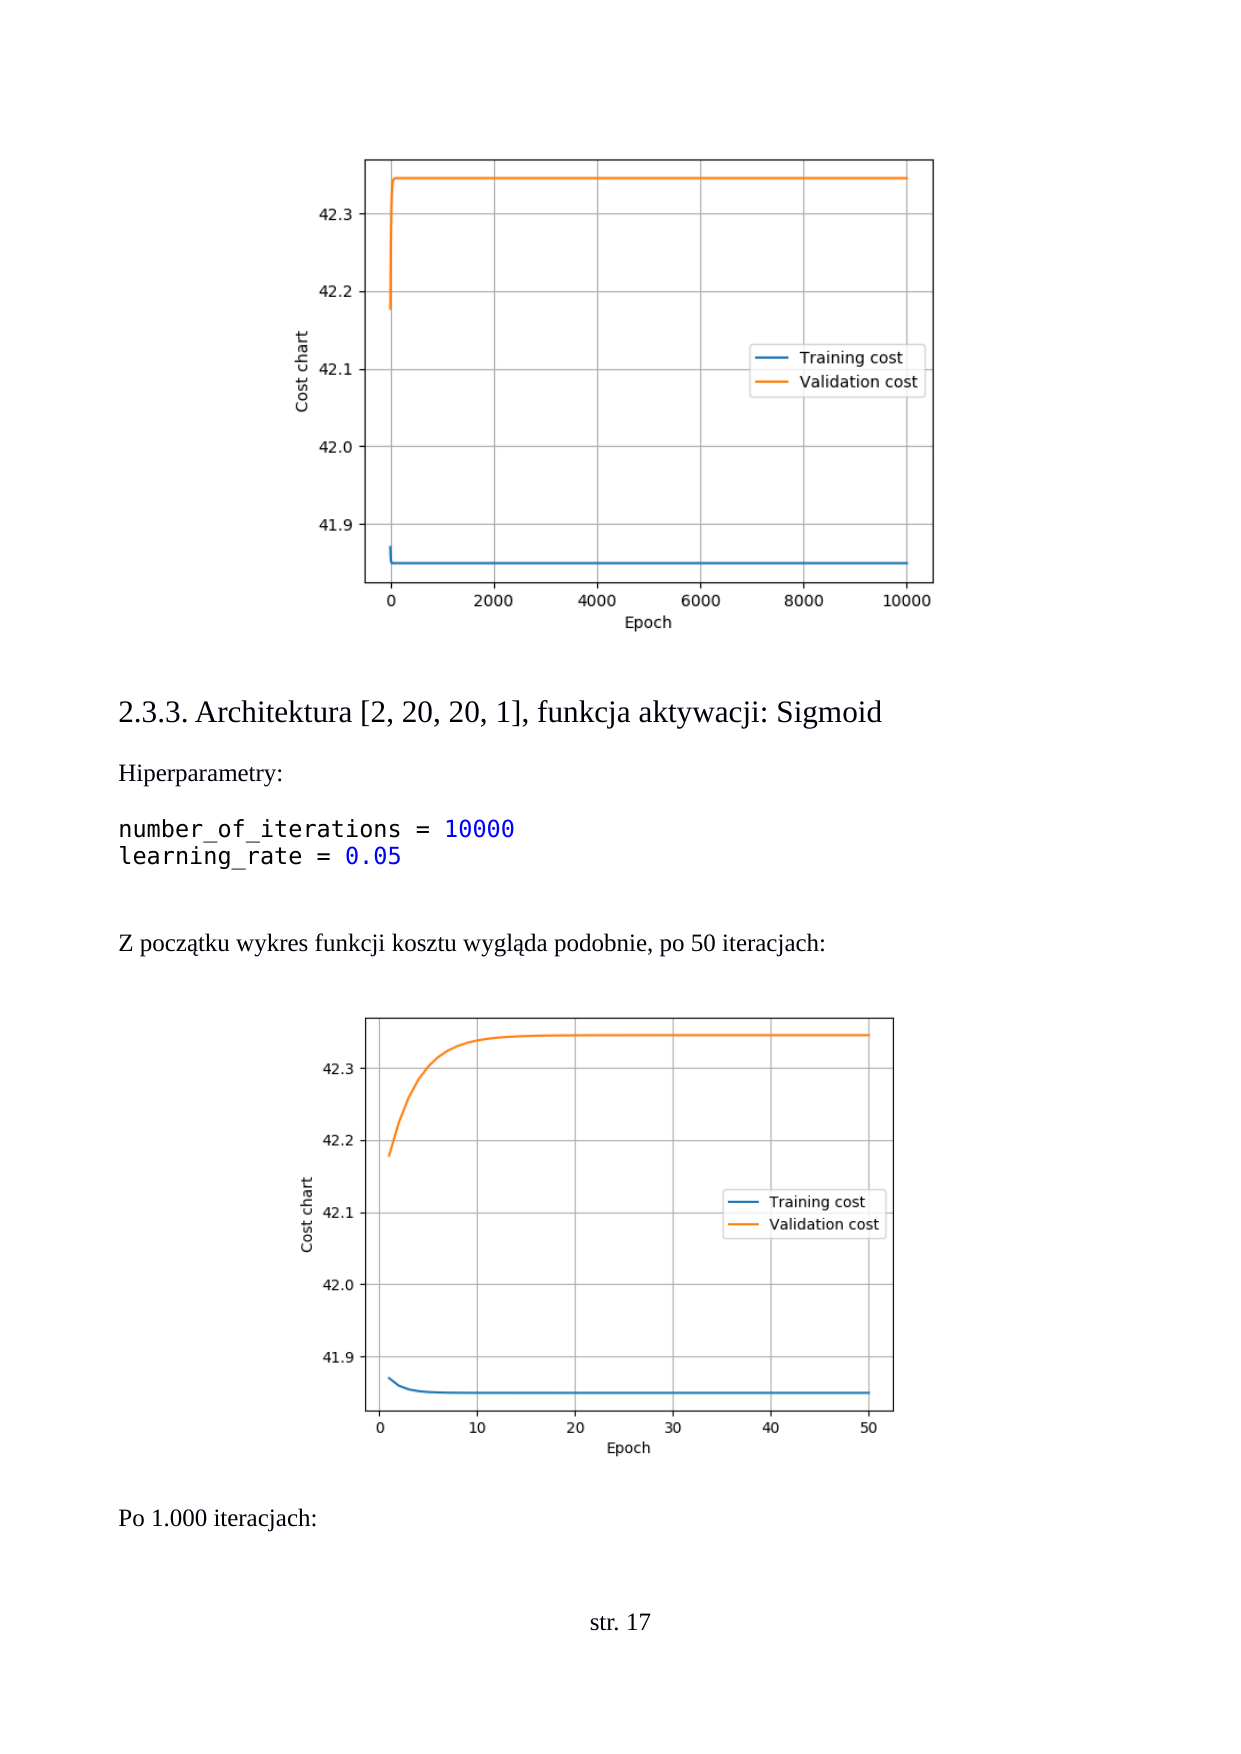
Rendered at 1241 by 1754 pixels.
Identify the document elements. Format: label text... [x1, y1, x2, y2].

picture [280, 957, 961, 1467]
text number_of_iterations = 10000 [118, 815, 1122, 843]
text Z początku wykres funkcji kosztu wygląda podobnie, po 50 iteracjach: [118, 928, 1122, 957]
text learning_rate = 0.05 [118, 843, 1122, 870]
text 2.3.3. Architektura [2, 20, 20, 1], funkcja aktywacji: Sigmoid [118, 693, 1122, 729]
text Hiperparametry: [118, 758, 1122, 787]
text Po 1.000 iteracjach: [118, 1503, 1122, 1532]
picture [273, 93, 1006, 643]
